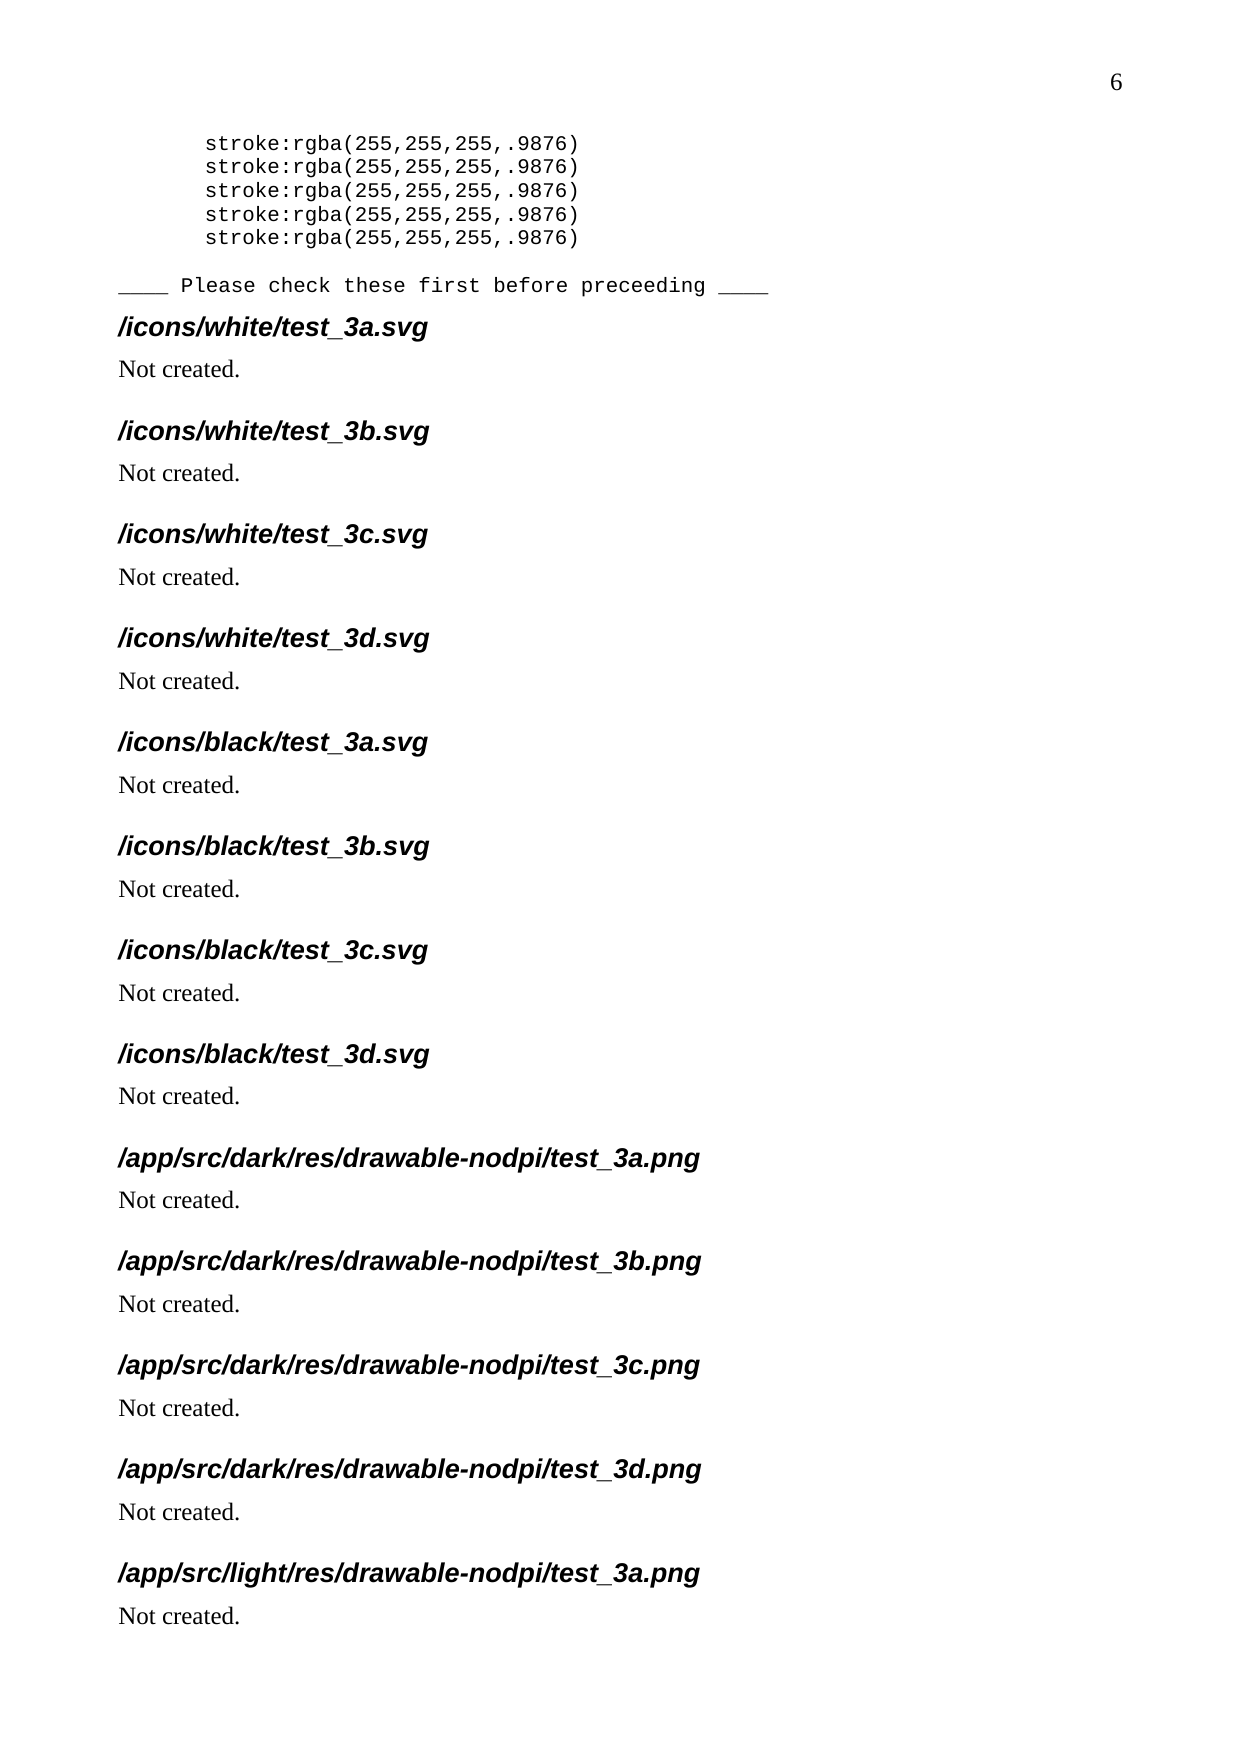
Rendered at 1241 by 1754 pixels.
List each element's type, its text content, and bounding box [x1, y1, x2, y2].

subtitle /app/src/dark/res/drawable-nodpi/test_3b.png [118, 1245, 1122, 1277]
text Not created. [118, 1185, 1122, 1214]
subtitle /icons/white/test_3b.svg [118, 414, 1122, 446]
text Not created. [118, 770, 1122, 799]
text Not created. [118, 978, 1122, 1006]
text Not created. [118, 458, 1122, 487]
text Not created. [118, 666, 1122, 695]
text Not created. [118, 354, 1122, 383]
text Not created. [118, 562, 1122, 591]
subtitle /app/src/dark/res/drawable-nodpi/test_3d.png [118, 1453, 1122, 1484]
subtitle /app/src/dark/res/drawable-nodpi/test_3a.png [118, 1142, 1122, 1173]
text Not created. [118, 1497, 1122, 1526]
subtitle /icons/black/test_3c.svg [118, 934, 1122, 965]
text Not created. [118, 1289, 1122, 1318]
table_header stroke:rgba(255,255,255,.9876) stroke:rgba(255,255,255,.9876) stroke:rgba(255,255,255,.9876) stroke:rgba(255,255,255,.9876) stroke:rgba(255,255,255,.9876) ____ Please check these first before preceeding ____ [118, 133, 1122, 298]
subtitle /icons/white/test_3d.svg [118, 622, 1122, 653]
subtitle /app/src/light/res/drawable-nodpi/test_3a.png [118, 1557, 1122, 1588]
text Not created. [118, 1393, 1122, 1422]
subtitle /icons/white/test_3c.svg [118, 518, 1122, 550]
subtitle /app/src/dark/res/drawable-nodpi/test_3c.png [118, 1349, 1122, 1381]
subtitle /icons/black/test_3d.svg [118, 1038, 1122, 1069]
subtitle /icons/white/test_3a.svg [118, 311, 1122, 342]
text Not created. [118, 1601, 1122, 1629]
text Not created. [118, 874, 1122, 902]
subtitle /icons/black/test_3a.svg [118, 726, 1122, 757]
subtitle /icons/black/test_3b.svg [118, 830, 1122, 861]
text Not created. [118, 1081, 1122, 1110]
